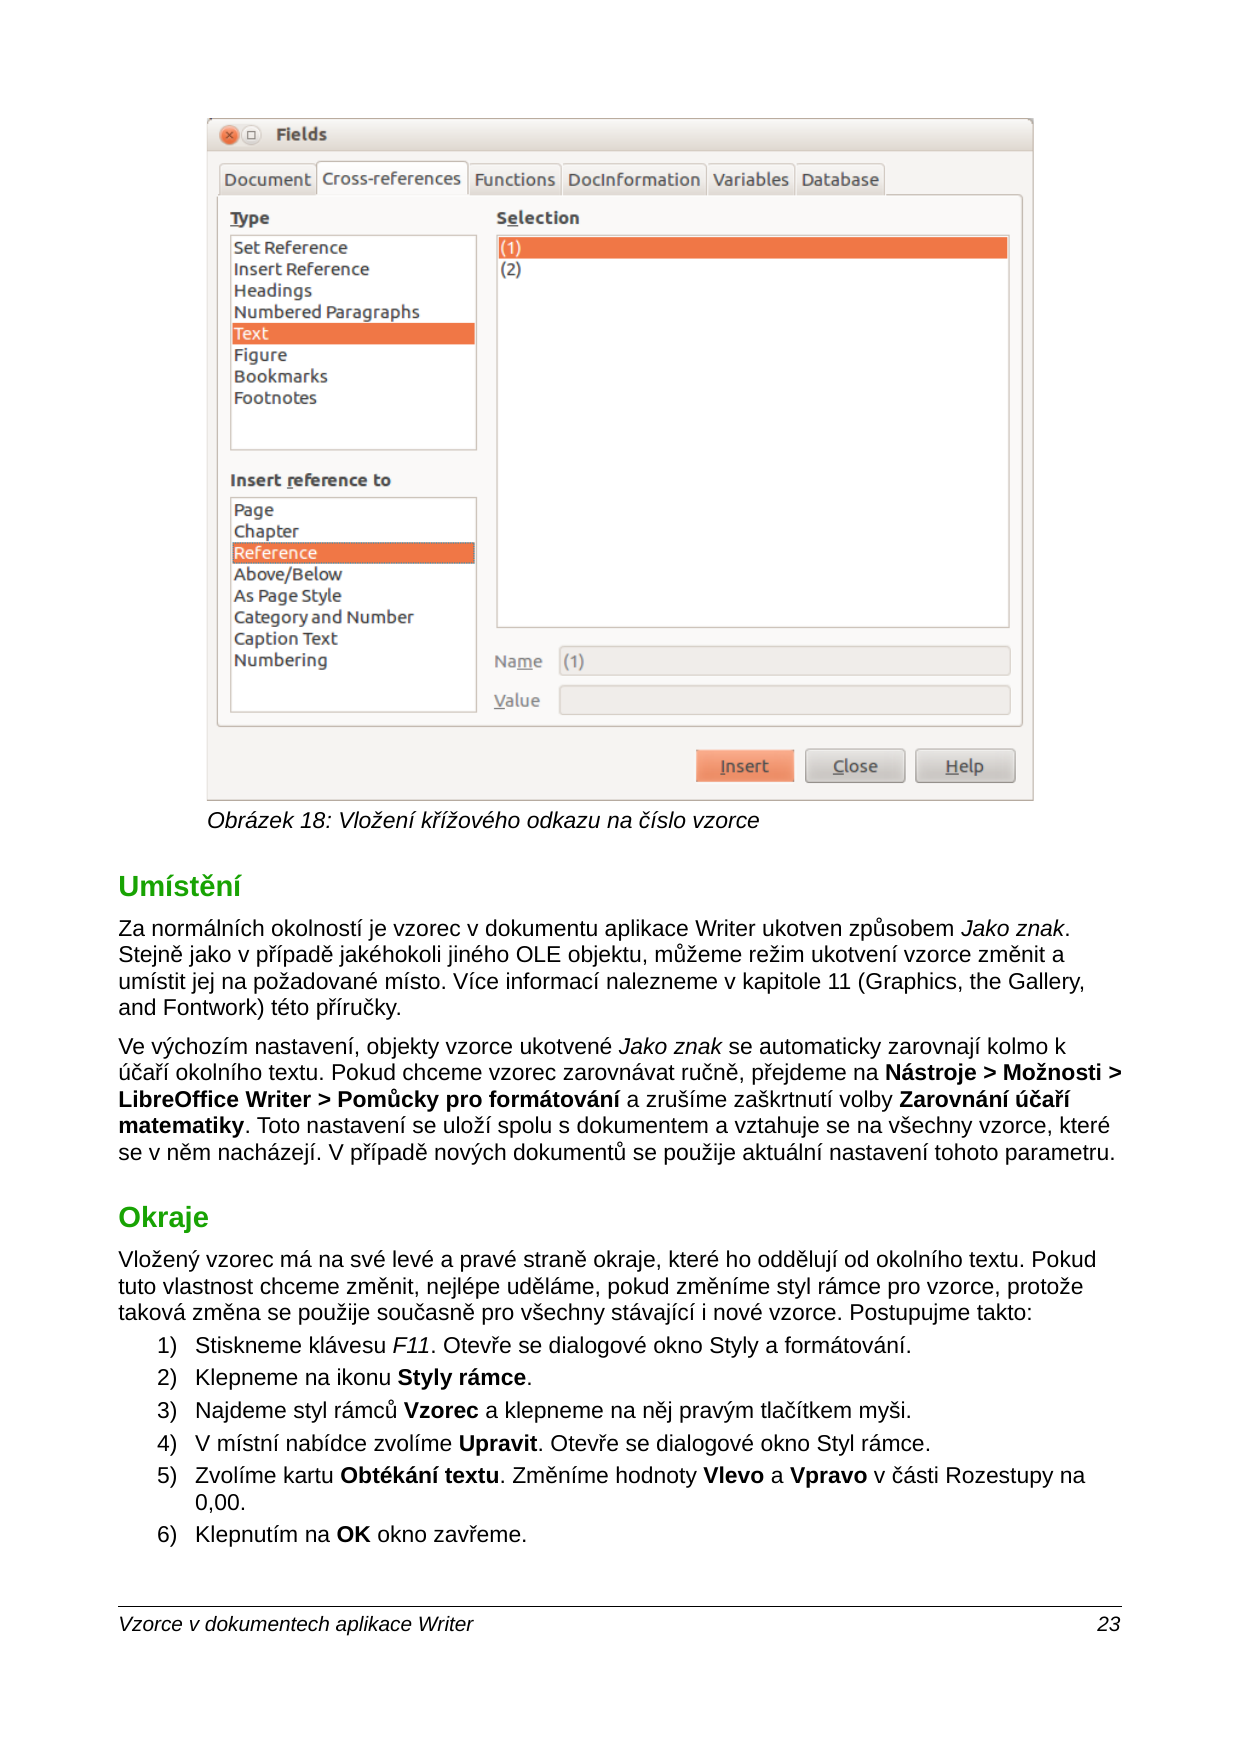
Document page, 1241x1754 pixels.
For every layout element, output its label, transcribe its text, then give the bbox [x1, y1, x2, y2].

text Obrázek 18 : Vložení křížového odkazu na číslo vzorce [207, 807, 1033, 834]
list V místní nabídce zvolíme Upravit. Otevře se dialogové okno Styl rámce. [177, 1429, 1122, 1456]
text Za normálních okolností je vzorec v dokumentu aplikace Writer ukotven způsobem Jako znak. Stejně jako v případě jakéhokoli jiného OLE objektu, můžeme režim ukotvení vzorce změnit a umístit jej na požadované místo. Více informací nalezneme v kapitole 11 (Graphics, the Gallery, and Fontwork) této příručky. [118, 915, 1122, 1021]
picture [206, 118, 1034, 801]
list Stiskneme klávesu F11. Otevře se dialogové okno Styly a formátování. [177, 1332, 1122, 1358]
list Vložený vzorec má na své levé a pravé straně okraje, které ho oddělují od okolního textu. Pokud tuto vlastnost chceme změnit, nejlépe uděláme, pokud změníme styl rámce pro vzorce, protože taková změna se použije současně pro všechny stávající i nové vzorce. Postupujme takto: [118, 1246, 1122, 1325]
list Klepneme na ikonu Styly rámce. [177, 1364, 1122, 1391]
subtitle Umístění [118, 869, 1122, 903]
subtitle Okraje [118, 1200, 1122, 1234]
list Klepnutím na OK okno zavřeme. [177, 1521, 1122, 1547]
list Najdeme styl rámců Vzorec a klepneme na něj pravým tlačítkem myši. [177, 1397, 1122, 1423]
text Ve výchozím nastavení, objekty vzorce ukotvené Jako znak se automaticky zarovnají kolmo k účaří okolního textu. Pokud chceme vzorec zarovnávat ručně, přejdeme na Nástroje > Možnosti > LibreOffice Writer > Pomůcky pro formátování a zrušíme zaškrtnutí volby Zarovnání účaří matematiky. Toto nastavení se uloží spolu s dokumentem a vztahuje se na všechny vzorce, které se v něm nacházejí. V případě nových dokumentů se použije aktuální nastavení tohoto parametru. [118, 1033, 1122, 1165]
list Zvolíme kartu Obtékání textu. Změníme hodnoty Vlevo a Vpravo v části Rozestupy na 0,00. [177, 1462, 1122, 1515]
